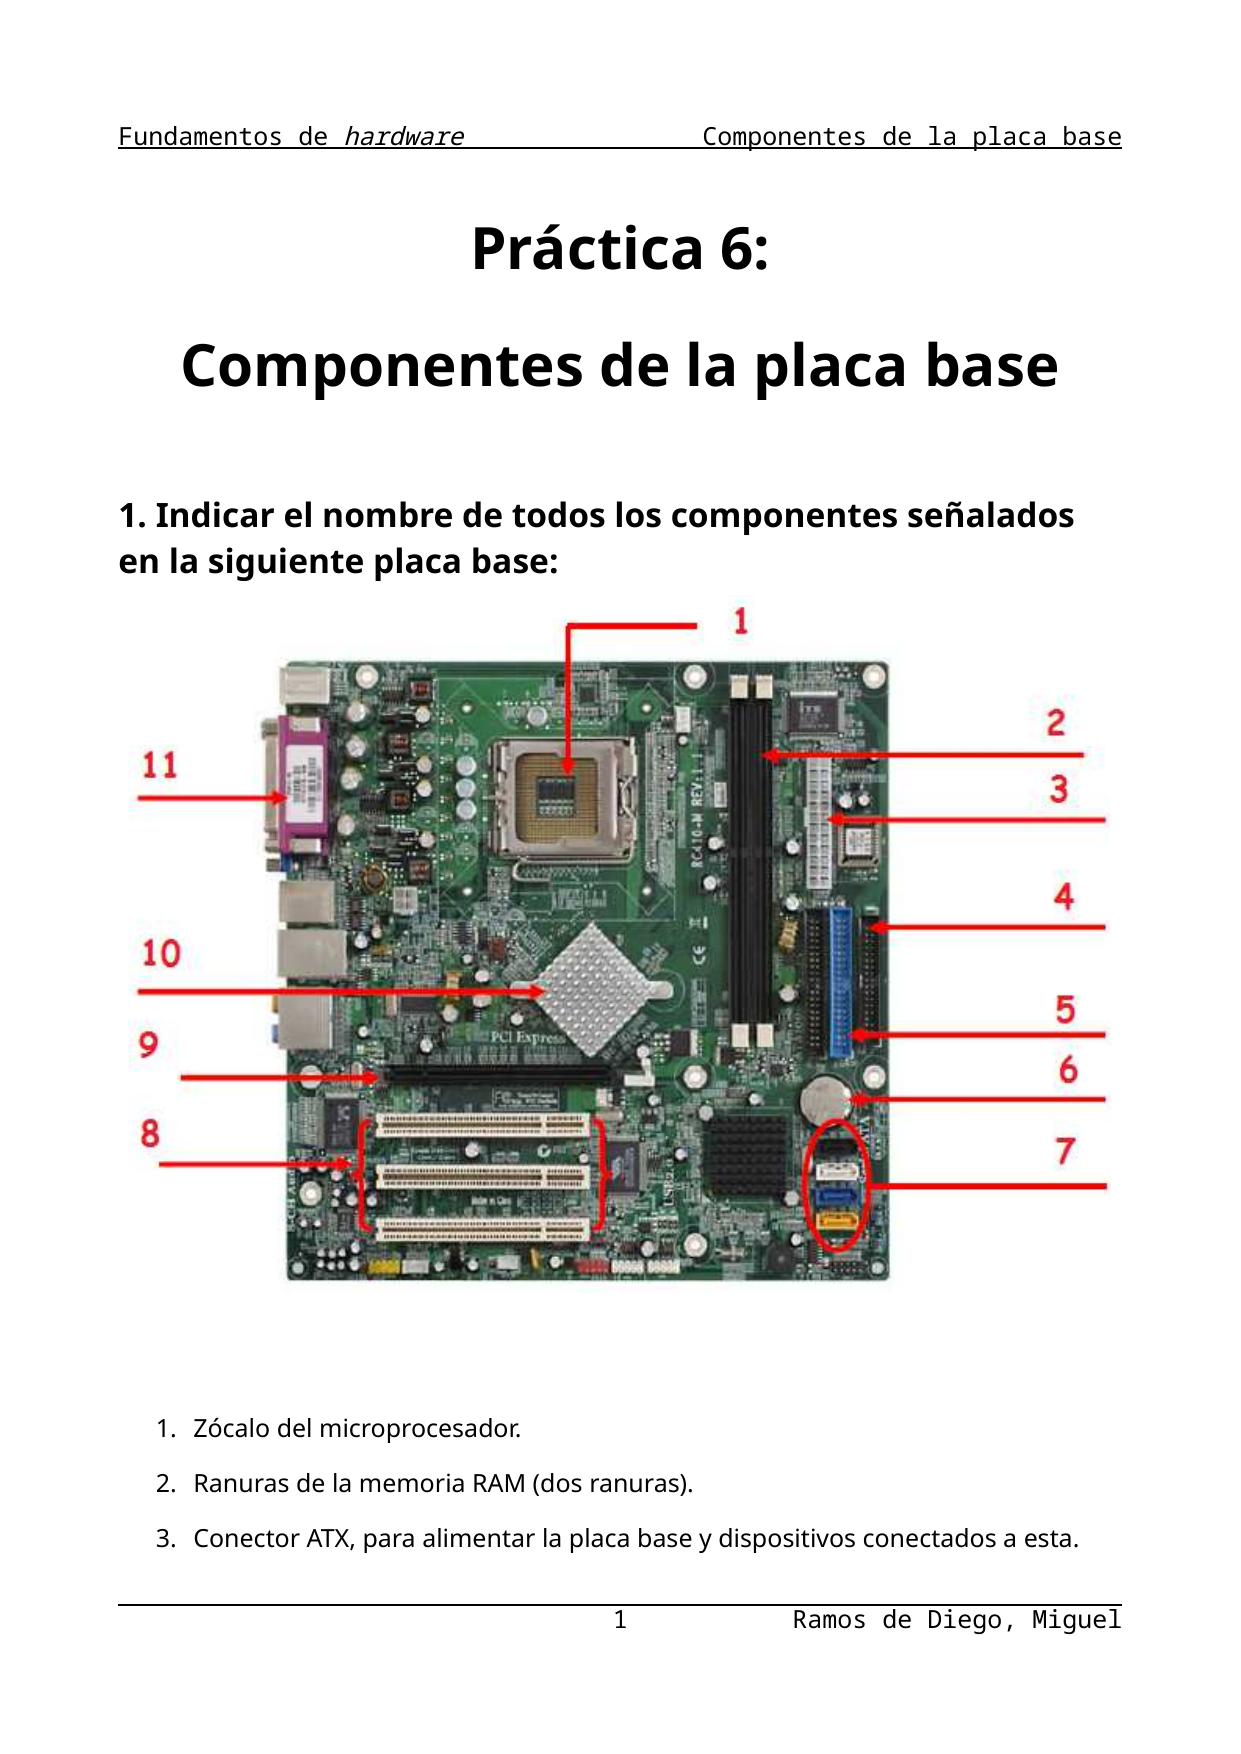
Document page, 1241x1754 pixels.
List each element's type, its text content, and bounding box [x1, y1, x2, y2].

picture [128, 595, 1112, 1293]
list Conector ATX, para alimentar la placa base y dispositivos conectados a esta. [156, 1521, 1122, 1555]
title Práctica 6: [118, 207, 1122, 286]
list Zócalo del microprocesador. [156, 1410, 1122, 1444]
title Componentes de la placa base [118, 324, 1122, 403]
list Ranuras de la memoria RAM (dos ranuras). [156, 1466, 1122, 1500]
subtitle 1. Indicar el nombre de todos los componentes señalados en la siguiente placa base: [118, 492, 1122, 583]
